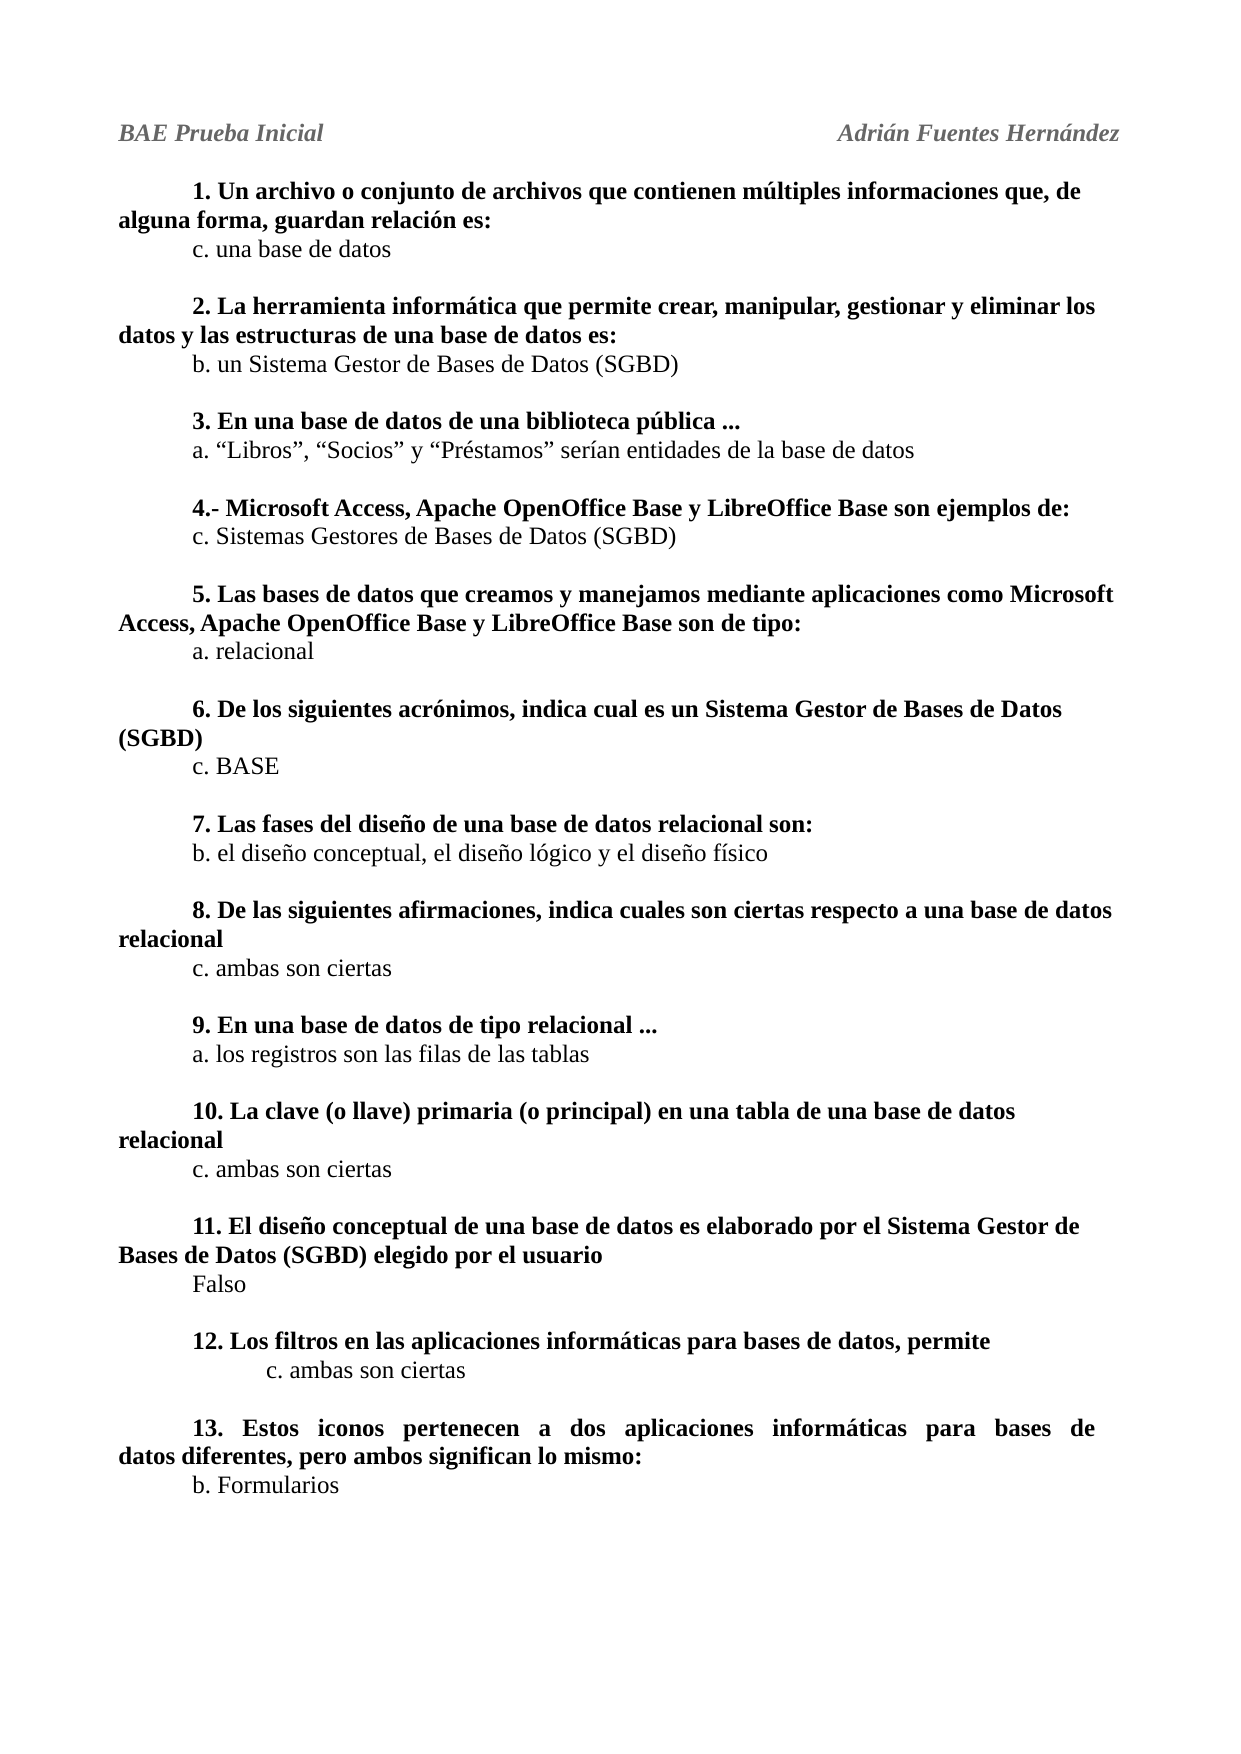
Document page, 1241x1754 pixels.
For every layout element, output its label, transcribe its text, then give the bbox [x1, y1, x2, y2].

text c. una base de datos [118, 234, 1122, 263]
text 3. En una base de datos de una biblioteca pública ... [118, 406, 1122, 435]
text b. Formularios [118, 1470, 1122, 1499]
text 12. Los filtros en las aplicaciones informáticas para bases de datos, permite [118, 1326, 1122, 1355]
text 9. En una base de datos de tipo relacional ... [118, 1010, 1122, 1039]
text 2. La herramienta informática que permite crear, manipular, gestionar y eliminar los datos y las estructuras de una base de datos es: [118, 291, 1122, 349]
text 8. De las siguientes afirmaciones, indica cuales son ciertas respecto a una base de datos [118, 895, 1122, 924]
text c. BASE [118, 751, 1122, 780]
text a. relacional [118, 636, 1122, 665]
text 10. La clave (o llave) primaria (o principal) en una tabla de una base de datos relacional [118, 1096, 1122, 1154]
text (SGBD) [118, 723, 1122, 751]
text Bases de Datos (SGBD) elegido por el usuario [118, 1240, 1122, 1269]
text c. ambas son ciertas [118, 953, 1122, 981]
text 4.- Microsoft Access, Apache OpenOffice Base y LibreOffice Base son ejemplos de: [118, 493, 1122, 521]
text b. un Sistema Gestor de Bases de Datos (SGBD) [118, 349, 1122, 378]
text c. ambas son ciertas [118, 1154, 1122, 1183]
text 6. De los siguientes acrónimos, indica cual es un Sistema Gestor de Bases de Datos [118, 694, 1122, 723]
text Falso [118, 1269, 1122, 1298]
text a. los registros son las filas de las tablas [118, 1039, 1122, 1068]
text c. ambas son ciertas [118, 1355, 1122, 1384]
text a. “Libros”, “Socios” y “Préstamos” serían entidades de la base de datos [118, 435, 1122, 464]
text 5. Las bases de datos que creamos y manejamos mediante aplicaciones como Microsoft [118, 579, 1122, 608]
text b. el diseño conceptual, el diseño lógico y el diseño físico [118, 838, 1122, 866]
text 13. Estos iconos pertenecen a dos aplicaciones informáticas para bases de datos diferentes, pero ambos significan lo mismo: [118, 1413, 1122, 1470]
text Access, Apache OpenOffice Base y LibreOffice Base son de tipo: [118, 608, 1122, 636]
text 7. Las fases del diseño de una base de datos relacional son: [118, 809, 1122, 838]
text 11. El diseño conceptual de una base de datos es elaborado por el Sistema Gestor de [118, 1211, 1122, 1240]
text 1. Un archivo o conjunto de archivos que contienen múltiples informaciones que, de alguna forma, guardan relación es: [118, 176, 1122, 234]
text relacional [118, 924, 1122, 953]
text c. Sistemas Gestores de Bases de Datos (SGBD) [118, 521, 1122, 550]
